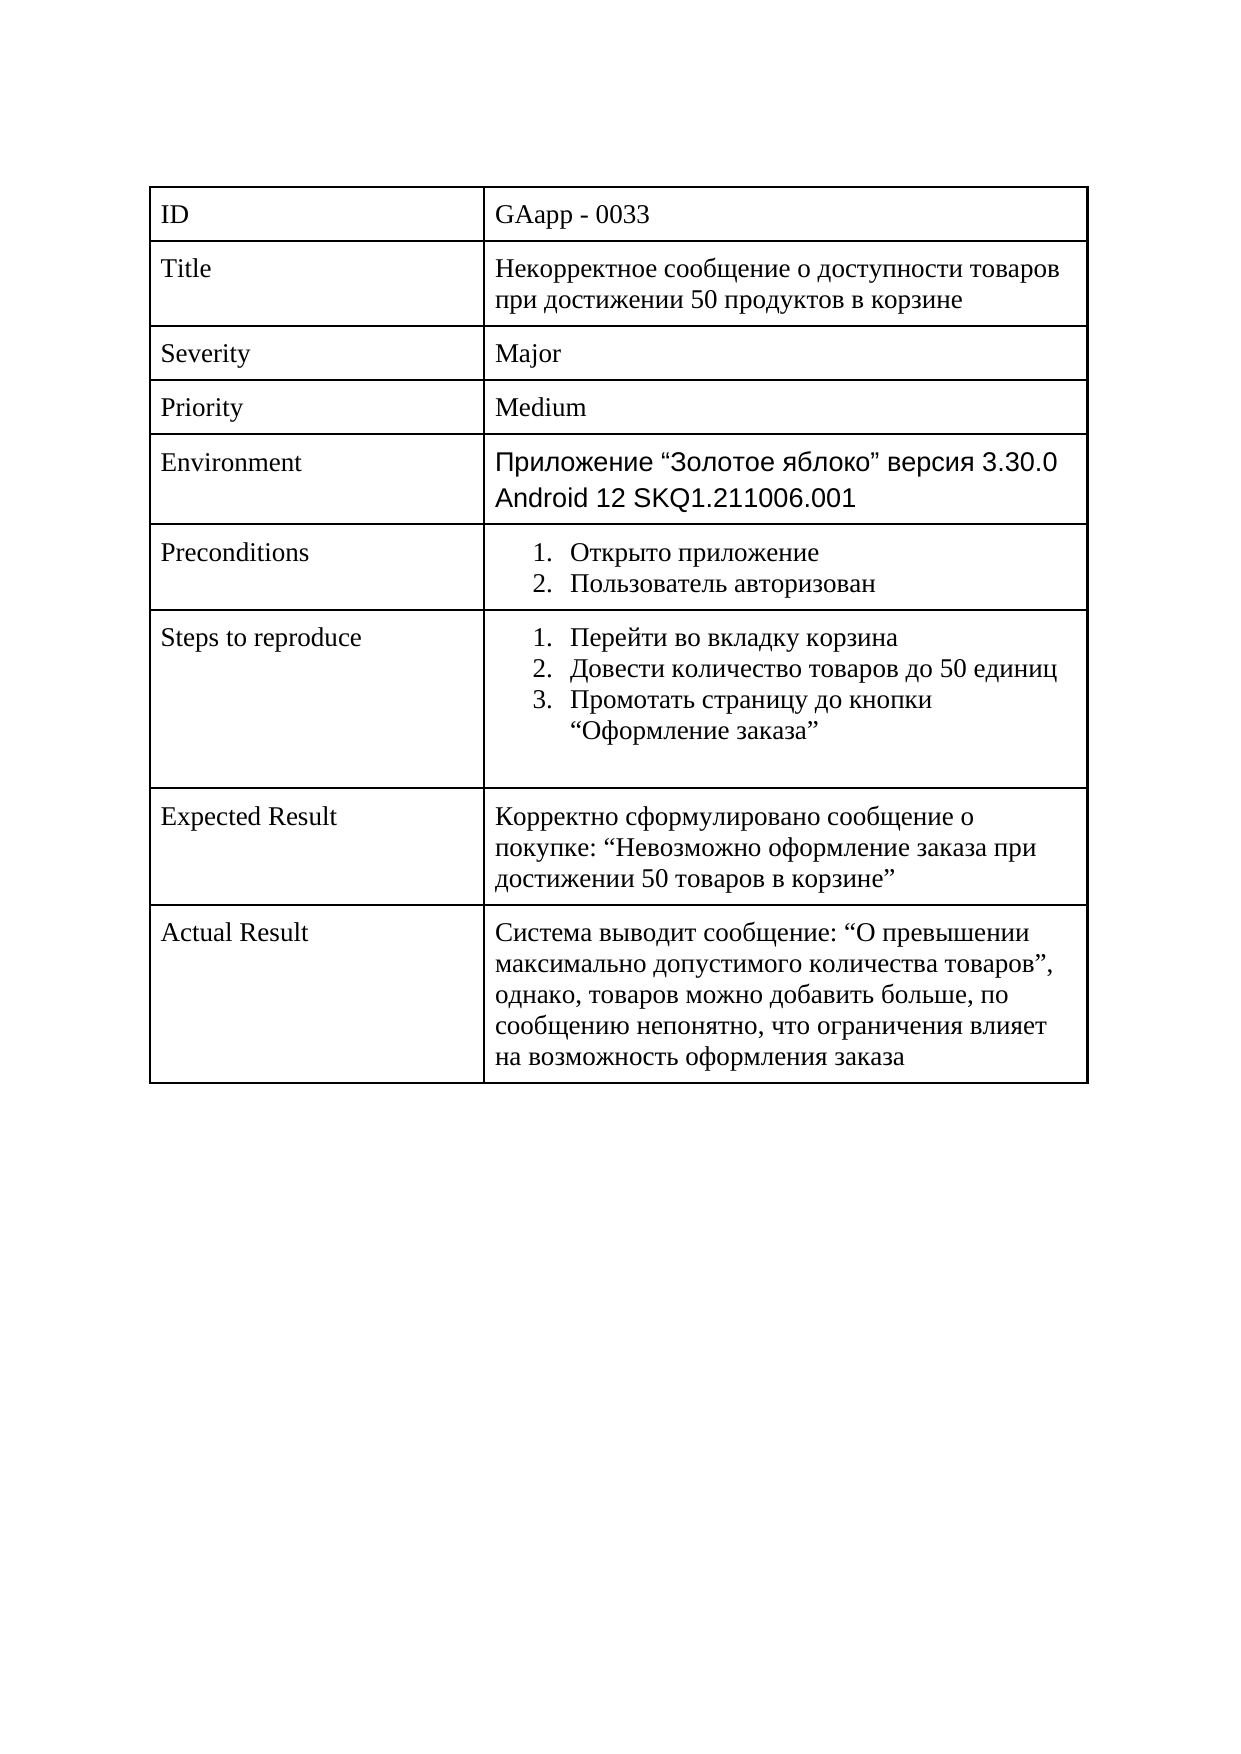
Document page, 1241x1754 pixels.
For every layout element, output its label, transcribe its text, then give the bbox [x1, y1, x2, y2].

table_cell Expected Result [151, 789, 483, 903]
table_cell Severity [151, 327, 483, 379]
table_cell Title [151, 242, 483, 325]
table_cell Medium [485, 381, 1086, 433]
table_cell Корректно сформулировано сообщение о покупке: “Невозможно оформление заказа при достижении 50 товаров в корзине” [485, 789, 1086, 903]
table_cell Priority [151, 381, 483, 433]
table_cell Некорректное сообщение о доступности товаров при достижении 50 продуктов в корзине [485, 242, 1086, 325]
table_cell Actual Result [151, 906, 483, 1082]
table_cell Приложение “Золотое яблоко” версия 3.30.0 Android 12 SKQ1.211006.001 [485, 435, 1086, 523]
table_cell Preconditions [151, 525, 483, 608]
table_cell Steps to reproduce [151, 611, 483, 787]
table_cell Environment [151, 435, 483, 523]
table_cell Система выводит сообщение: “О превышении максимально допустимого количества товаров”, однако, товаров можно добавить больше, по сообщению непонятно, что ограничения влияет на возможность оформления заказа [485, 906, 1086, 1082]
table_cell Открыто приложение Пользователь авторизован [485, 525, 1086, 608]
table_cell Перейти во вкладку корзина Довести количество товаров до 50 единиц Промотать страницу до кнопки “Оформление заказа” [485, 611, 1086, 787]
table_header ID [151, 188, 483, 240]
table_cell Major [485, 327, 1086, 379]
table_header GAapp - 0033 [485, 188, 1086, 240]
